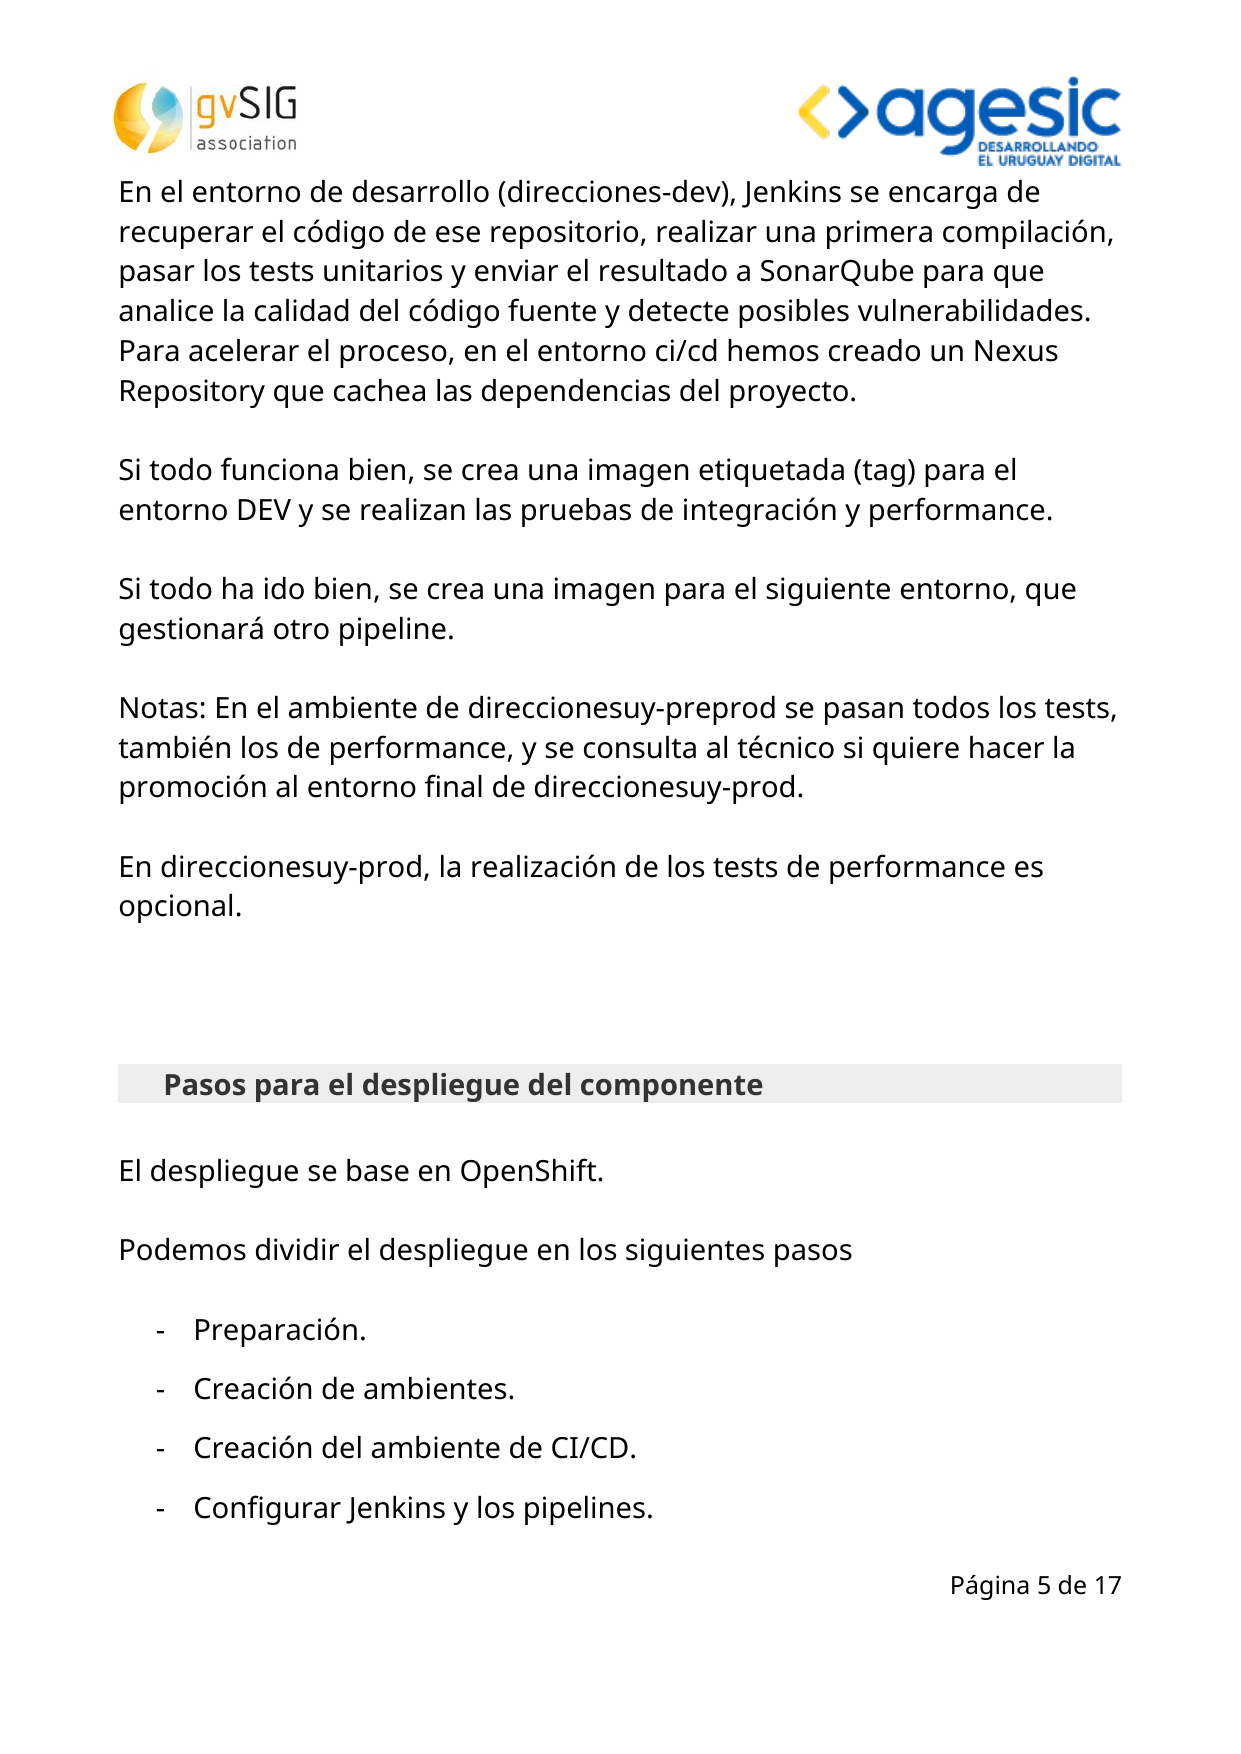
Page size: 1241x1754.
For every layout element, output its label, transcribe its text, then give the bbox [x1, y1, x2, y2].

text El despliegue se base en OpenShift. [118, 1150, 1122, 1190]
picture [97, 69, 312, 167]
text Notas: En el ambiente de direccionesuy-preprod se pasan todos los tests, también los de performance, y se consulta al técnico si quiere hacer la promoción al entorno final de direccionesuy-prod. [118, 687, 1122, 806]
list Creación del ambiente de CI/CD. [156, 1428, 1122, 1467]
text En el entorno de desarrollo (direcciones-dev), Jenkins se encarga de recuperar el código de ese repositorio, realizar una primera compilación, pasar los tests unitarios y enviar el resultado a SonarQube para que analice la calidad del código fuente y detecte posibles vulnerabilidades. Para acelerar el proceso, en el entorno ci/cd hemos creado un Nexus Repository que cachea las dependencias del proyecto. [118, 171, 1122, 409]
text Si todo funciona bien, se crea una imagen etiquetada (tag) para el entorno DEV y se realizan las pruebas de integración y performance. [118, 449, 1122, 528]
text Podemos dividir el despliegue en los siguientes pasos [118, 1229, 1122, 1269]
text En direccionesuy-prod, la realización de los tests de performance es opcional. [118, 846, 1122, 925]
list Preparación. [156, 1309, 1122, 1348]
subtitle Pasos para el despliegue del componente [118, 1064, 1122, 1103]
text Si todo ha ido bien, se crea una imagen para el siguiente entorno, que gestionará otro pipeline. [118, 568, 1122, 648]
picture [798, 76, 1122, 166]
list Creación de ambientes. [156, 1368, 1122, 1408]
list Configurar Jenkins y los pipelines. [156, 1487, 1122, 1527]
